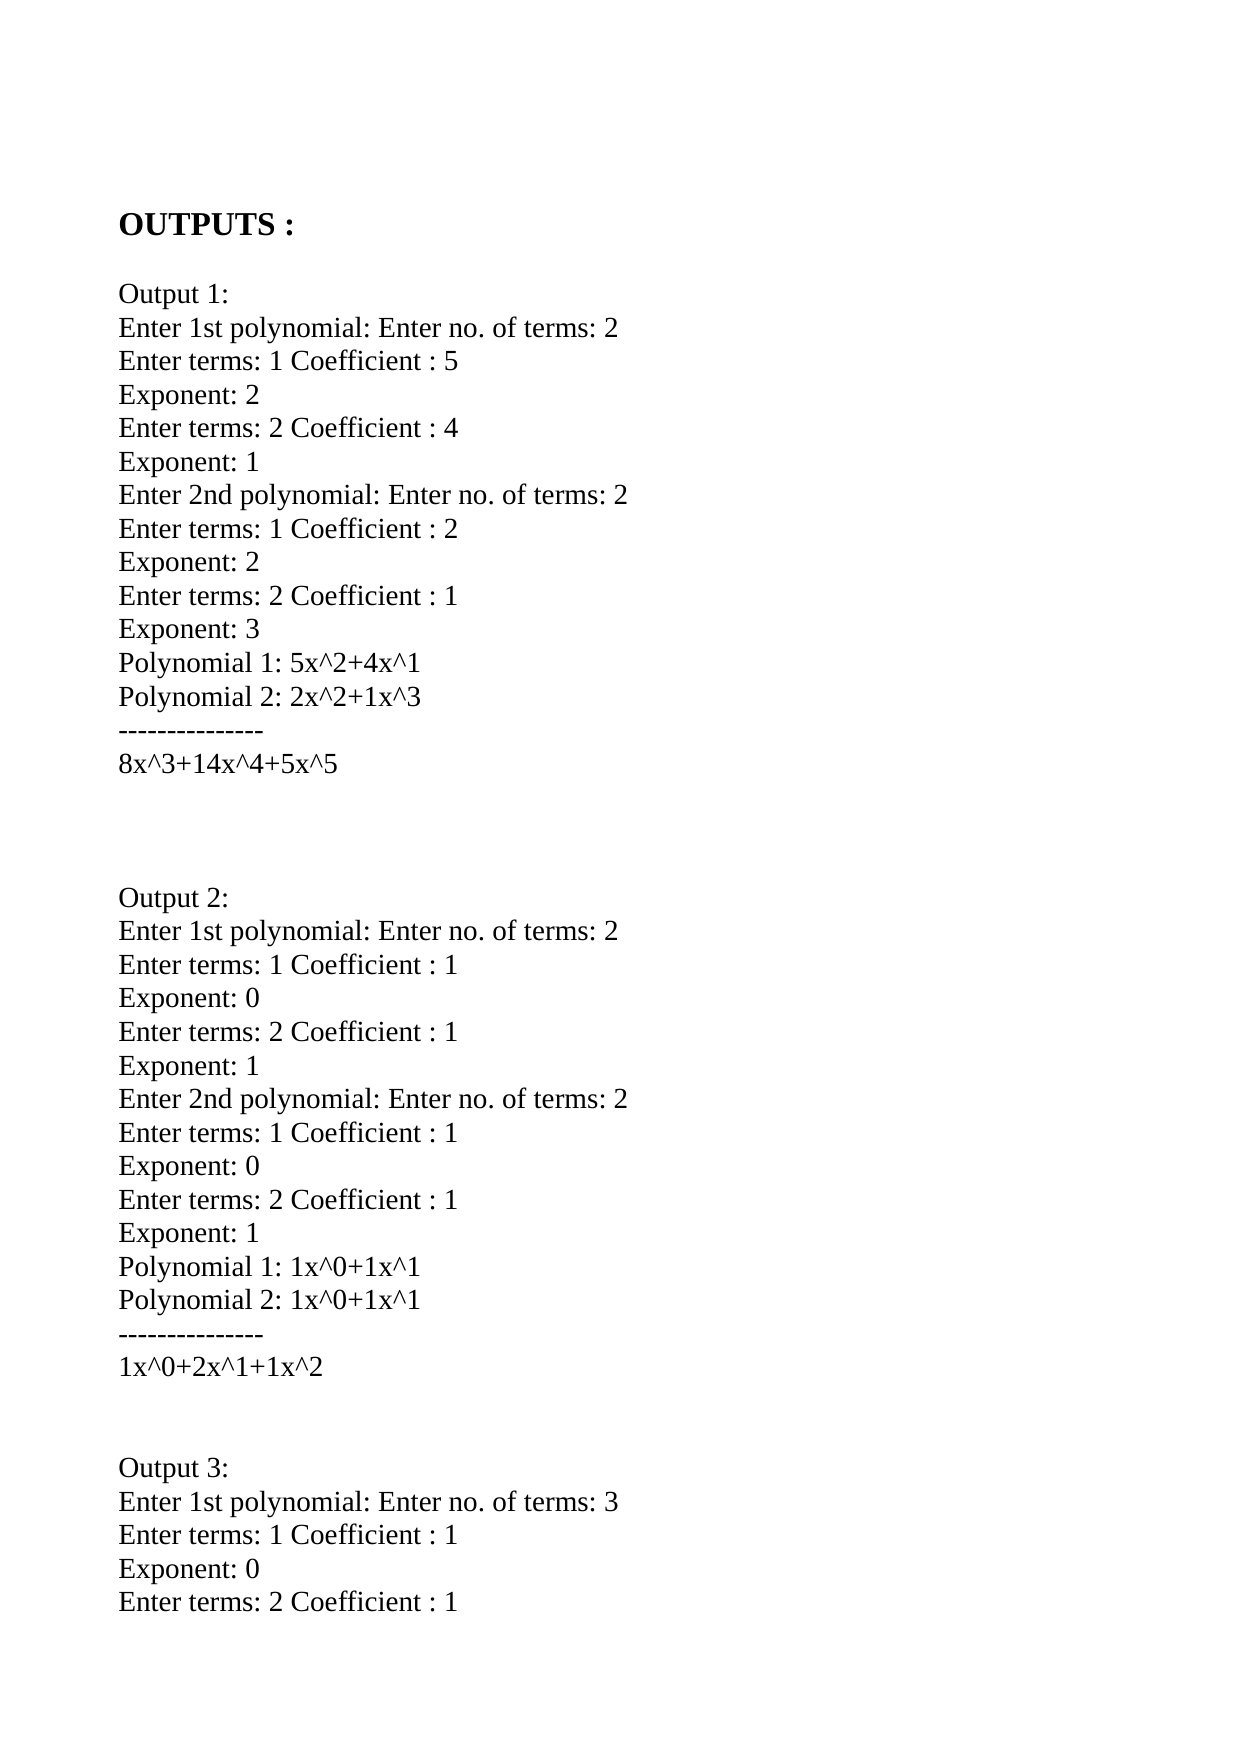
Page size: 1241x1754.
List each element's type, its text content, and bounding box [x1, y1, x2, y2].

text Enter 1st polynomial: Enter no. of terms: 2 [118, 913, 1122, 947]
text Enter terms: 1 Coefficient : 2 [118, 511, 1122, 544]
text Enter terms: 1 Coefficient : 1 [118, 1115, 1122, 1148]
text Enter terms: 2 Coefficient : 1 [118, 1182, 1122, 1215]
text Polynomial 1: 5x^2+4x^1 [118, 645, 1122, 679]
text Enter terms: 1 Coefficient : 1 [118, 947, 1122, 981]
text Enter 2nd polynomial: Enter no. of terms: 2 [118, 1081, 1122, 1115]
text Enter terms: 1 Coefficient : 5 [118, 343, 1122, 377]
text Enter terms: 1 Coefficient : 1 [118, 1517, 1122, 1551]
text --------------- [118, 1316, 1122, 1349]
text Output 1: [118, 276, 1122, 310]
text Enter terms: 2 Coefficient : 1 [118, 1584, 1122, 1618]
text Exponent: 1 [118, 1215, 1122, 1249]
text Enter 2nd polynomial: Enter no. of terms: 2 [118, 477, 1122, 511]
text Exponent: 0 [118, 1551, 1122, 1584]
text 8x^3+14x^4+5x^5 [118, 746, 1122, 779]
text Enter terms: 2 Coefficient : 1 [118, 578, 1122, 612]
text Enter terms: 2 Coefficient : 1 [118, 1014, 1122, 1048]
text Polynomial 2: 1x^0+1x^1 [118, 1282, 1122, 1316]
text Exponent: 0 [118, 981, 1122, 1014]
text Exponent: 1 [118, 1048, 1122, 1081]
text Exponent: 0 [118, 1148, 1122, 1182]
text Exponent: 3 [118, 612, 1122, 645]
text Polynomial 2: 2x^2+1x^3 [118, 679, 1122, 712]
text --------------- [118, 712, 1122, 746]
text Enter 1st polynomial: Enter no. of terms: 3 [118, 1484, 1122, 1517]
text Enter terms: 2 Coefficient : 4 [118, 410, 1122, 444]
text OUTPUTS : [118, 204, 1122, 243]
text Exponent: 2 [118, 544, 1122, 578]
text Polynomial 1: 1x^0+1x^1 [118, 1249, 1122, 1282]
text Exponent: 2 [118, 377, 1122, 410]
text Enter 1st polynomial: Enter no. of terms: 2 [118, 310, 1122, 343]
text Output 3: [118, 1450, 1122, 1484]
text Output 2: [118, 880, 1122, 913]
text 1x^0+2x^1+1x^2 [118, 1349, 1122, 1383]
text Exponent: 1 [118, 444, 1122, 477]
